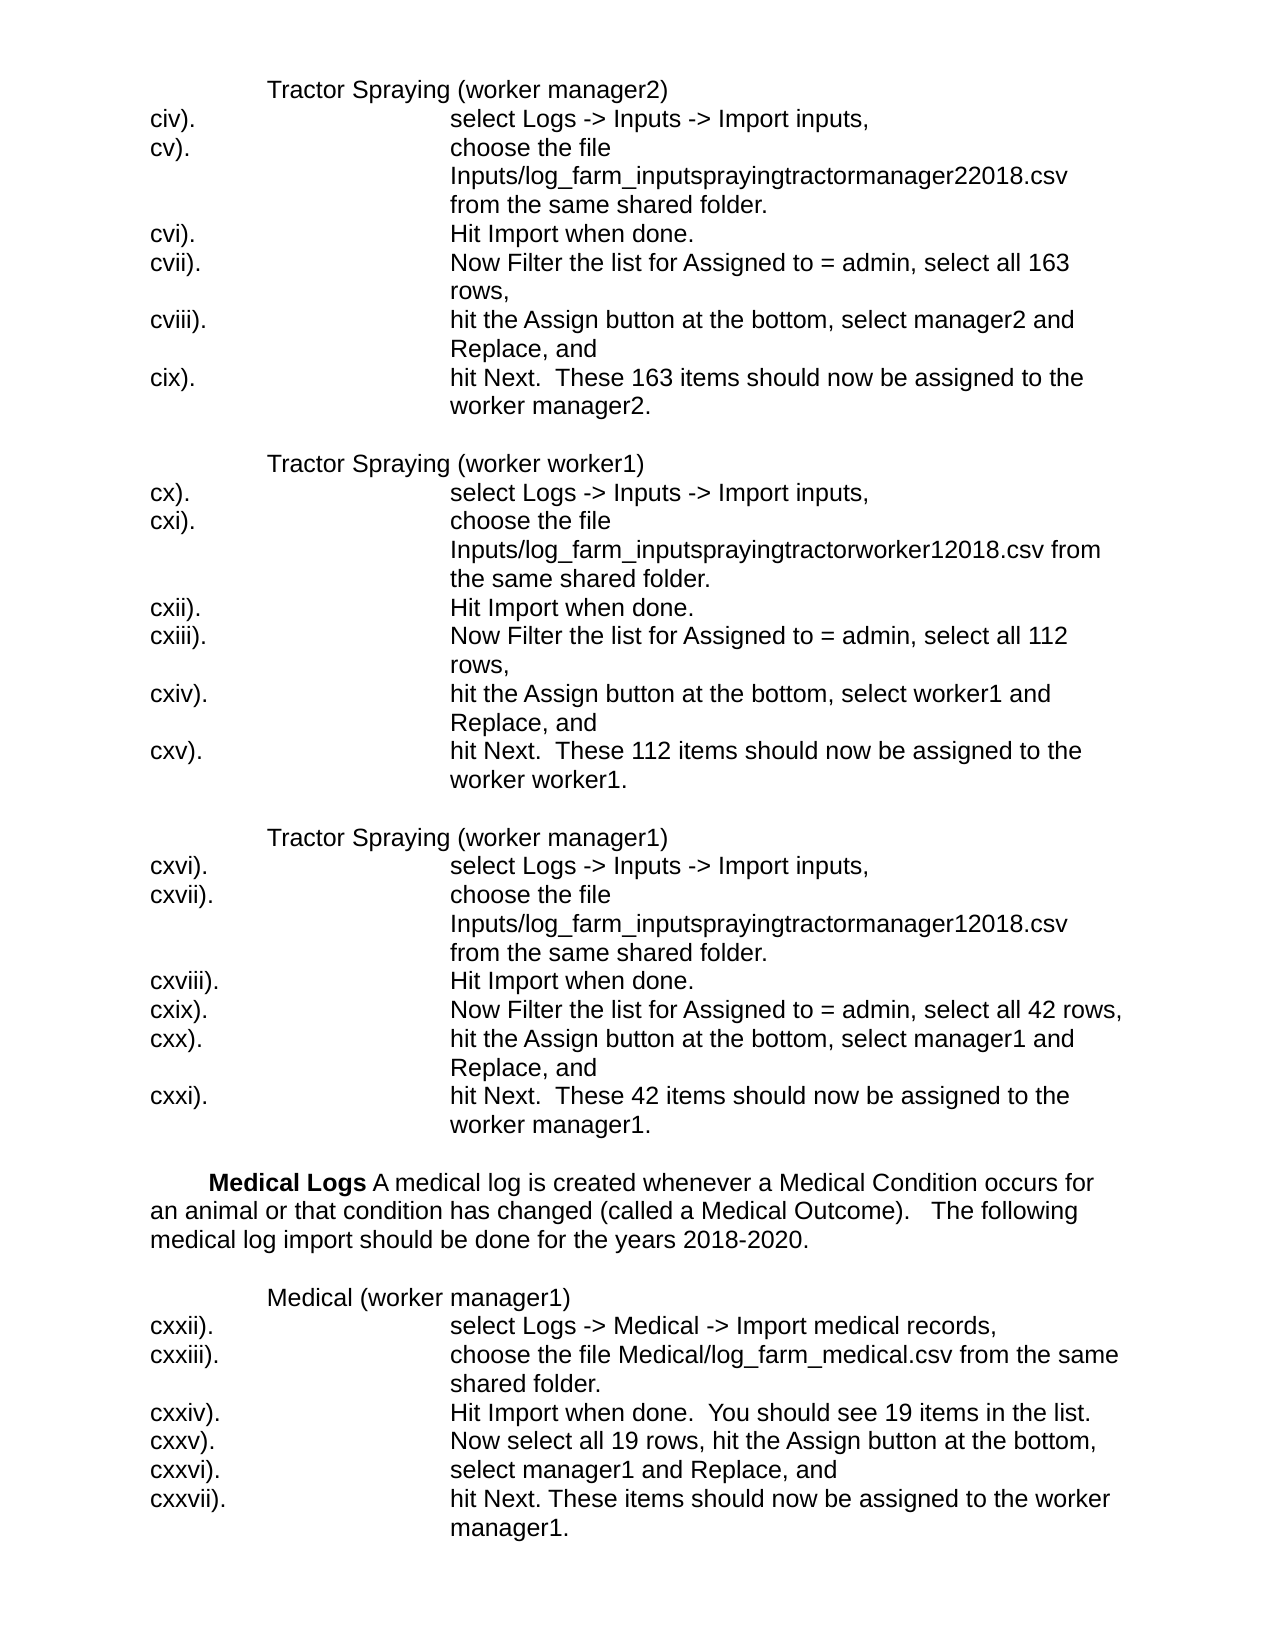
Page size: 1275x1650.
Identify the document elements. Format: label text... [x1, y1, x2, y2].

text Tractor Spraying (worker manager2) [150, 75, 1125, 104]
list hit Next. These 42 items should now be assigned to the worker manager1. [150, 1081, 1125, 1139]
list select Logs -> Inputs -> Import inputs, [150, 104, 1125, 132]
list hit the Assign button at the bottom, select manager2 and Replace, and [150, 305, 1125, 362]
list select manager1 and Replace, and [150, 1455, 1125, 1484]
list hit Next. These items should now be assigned to the worker manager1. [150, 1484, 1125, 1541]
text Medical (worker manager1) [150, 1282, 1125, 1311]
list select Logs -> Medical -> Import medical records, [150, 1311, 1125, 1340]
list choose the file Inputs/log_farm_inputsprayingtractorworker12018.csv from the same shared folder. [150, 506, 1125, 592]
list Now Filter the list for Assigned to = admin, select all 112 rows, [150, 621, 1125, 679]
list hit Next. These 112 items should now be assigned to the worker worker1. [150, 736, 1125, 794]
list Hit Import when done. You should see 19 items in the list. [150, 1397, 1125, 1426]
list hit the Assign button at the bottom, select worker1 and Replace, and [150, 679, 1125, 736]
list select Logs -> Inputs -> Import inputs, [150, 851, 1125, 880]
list choose the file Inputs/log_farm_inputsprayingtractormanager22018.csv from the same shared folder. [150, 132, 1125, 219]
list Now Filter the list for Assigned to = admin, select all 163 rows, [150, 247, 1125, 305]
text Tractor Spraying (worker worker1) [150, 449, 1125, 477]
list Now Filter the list for Assigned to = admin, select all 42 rows, [150, 995, 1125, 1024]
list hit Next. These 163 items should now be assigned to the worker manager2. [150, 362, 1125, 420]
list hit the Assign button at the bottom, select manager1 and Replace, and [150, 1024, 1125, 1081]
list Hit Import when done. [150, 592, 1125, 621]
list choose the file Inputs/log_farm_inputsprayingtractormanager12018.csv from the same shared folder. [150, 880, 1125, 966]
list select Logs -> Inputs -> Import inputs, [150, 477, 1125, 506]
list Hit Import when done. [150, 966, 1125, 995]
list choose the file Medical/log_farm_medical.csv from the same shared folder. [150, 1340, 1125, 1397]
text Tractor Spraying (worker manager1) [150, 822, 1125, 851]
list Now select all 19 rows, hit the Assign button at the bottom, [150, 1426, 1125, 1455]
list Hit Import when done. [150, 219, 1125, 247]
text Medical Logs A medical log is created whenever a Medical Condition occurs for an animal or that condition has changed (called a Medical Outcome). The following medical log import should be done for the years 2018-2020. [150, 1167, 1125, 1254]
